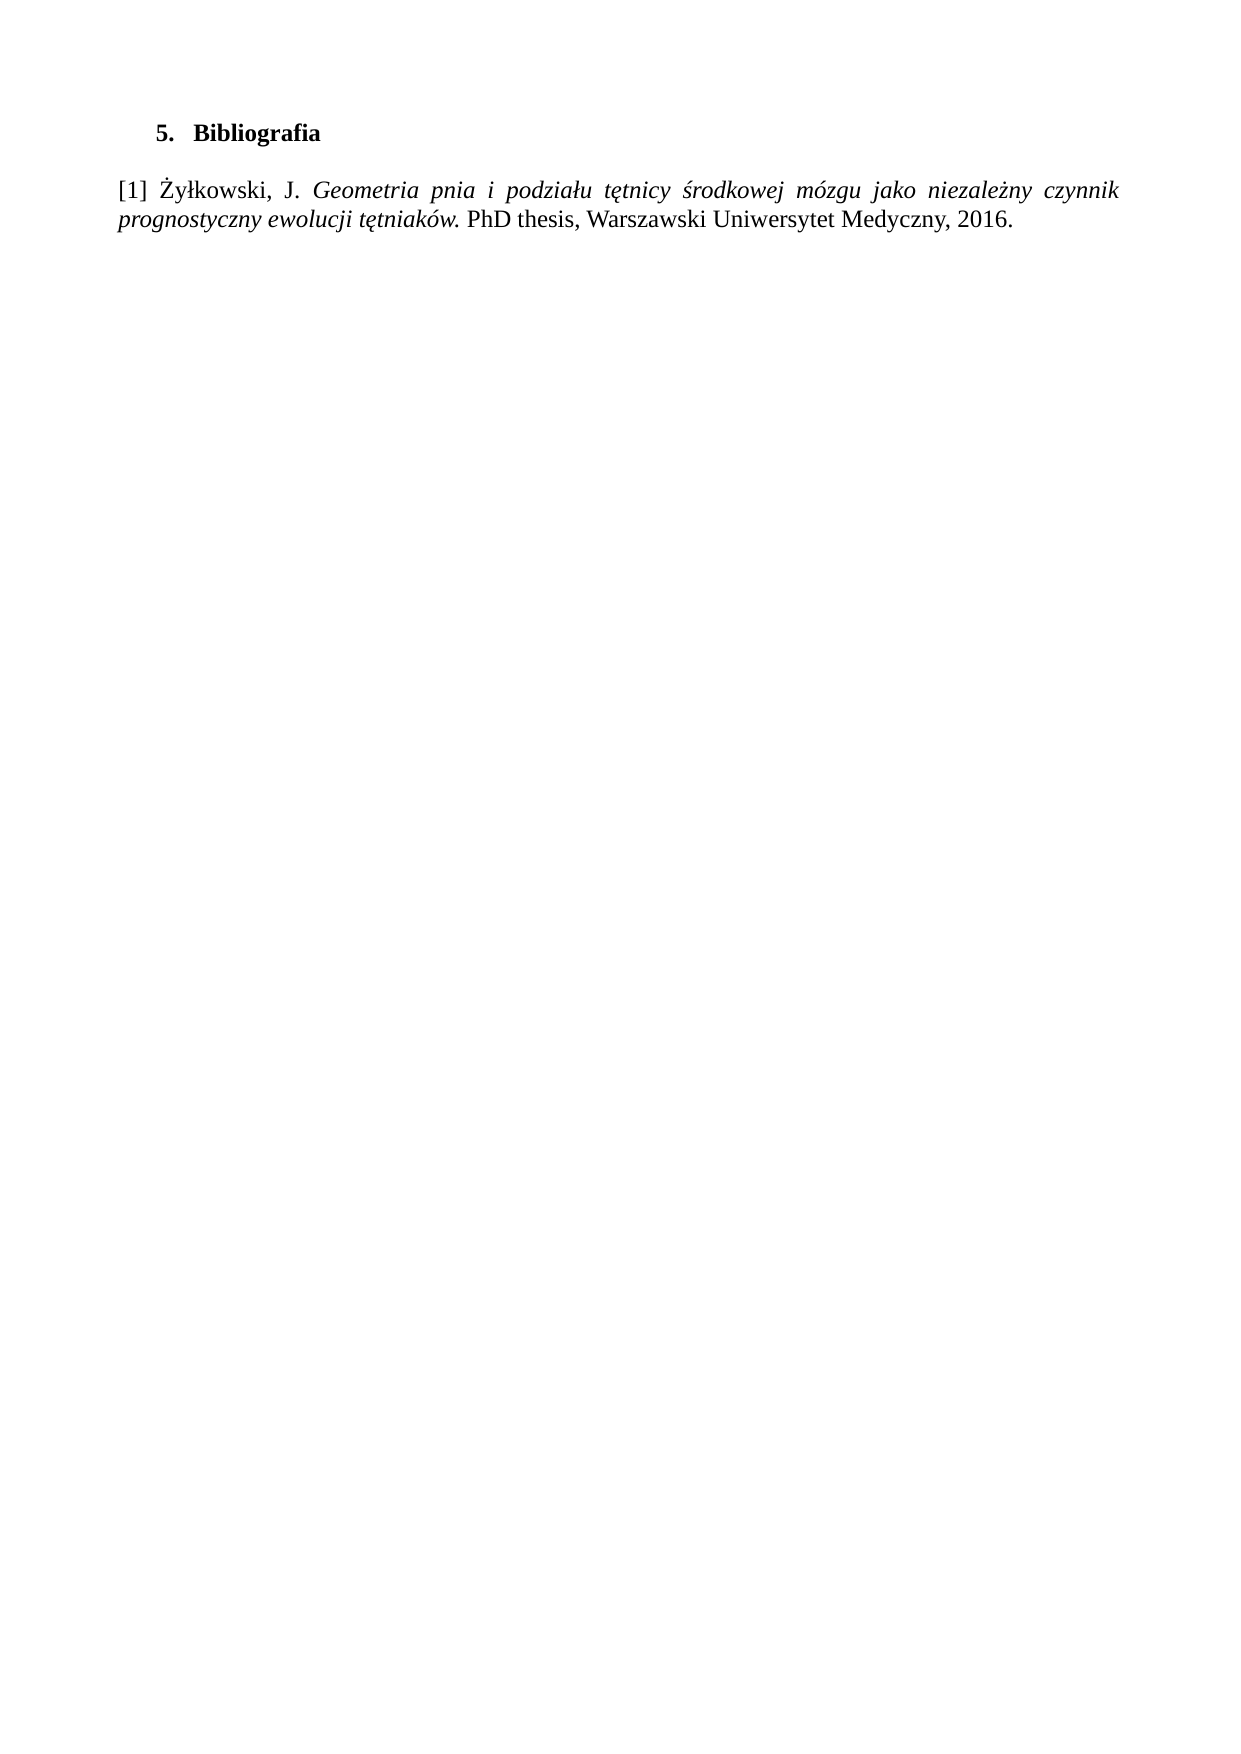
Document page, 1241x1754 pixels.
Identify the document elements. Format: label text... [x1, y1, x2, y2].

list Bibliografia [156, 118, 1122, 147]
text [1] Żyłkowski, J. Geometria pnia i podziału tętnicy środkowej mózgu jako niezależny czynnik prognostyczny ewolucji tętniaków. PhD thesis, Warszawski Uniwersytet Medyczny, 2016. [118, 176, 1122, 233]
